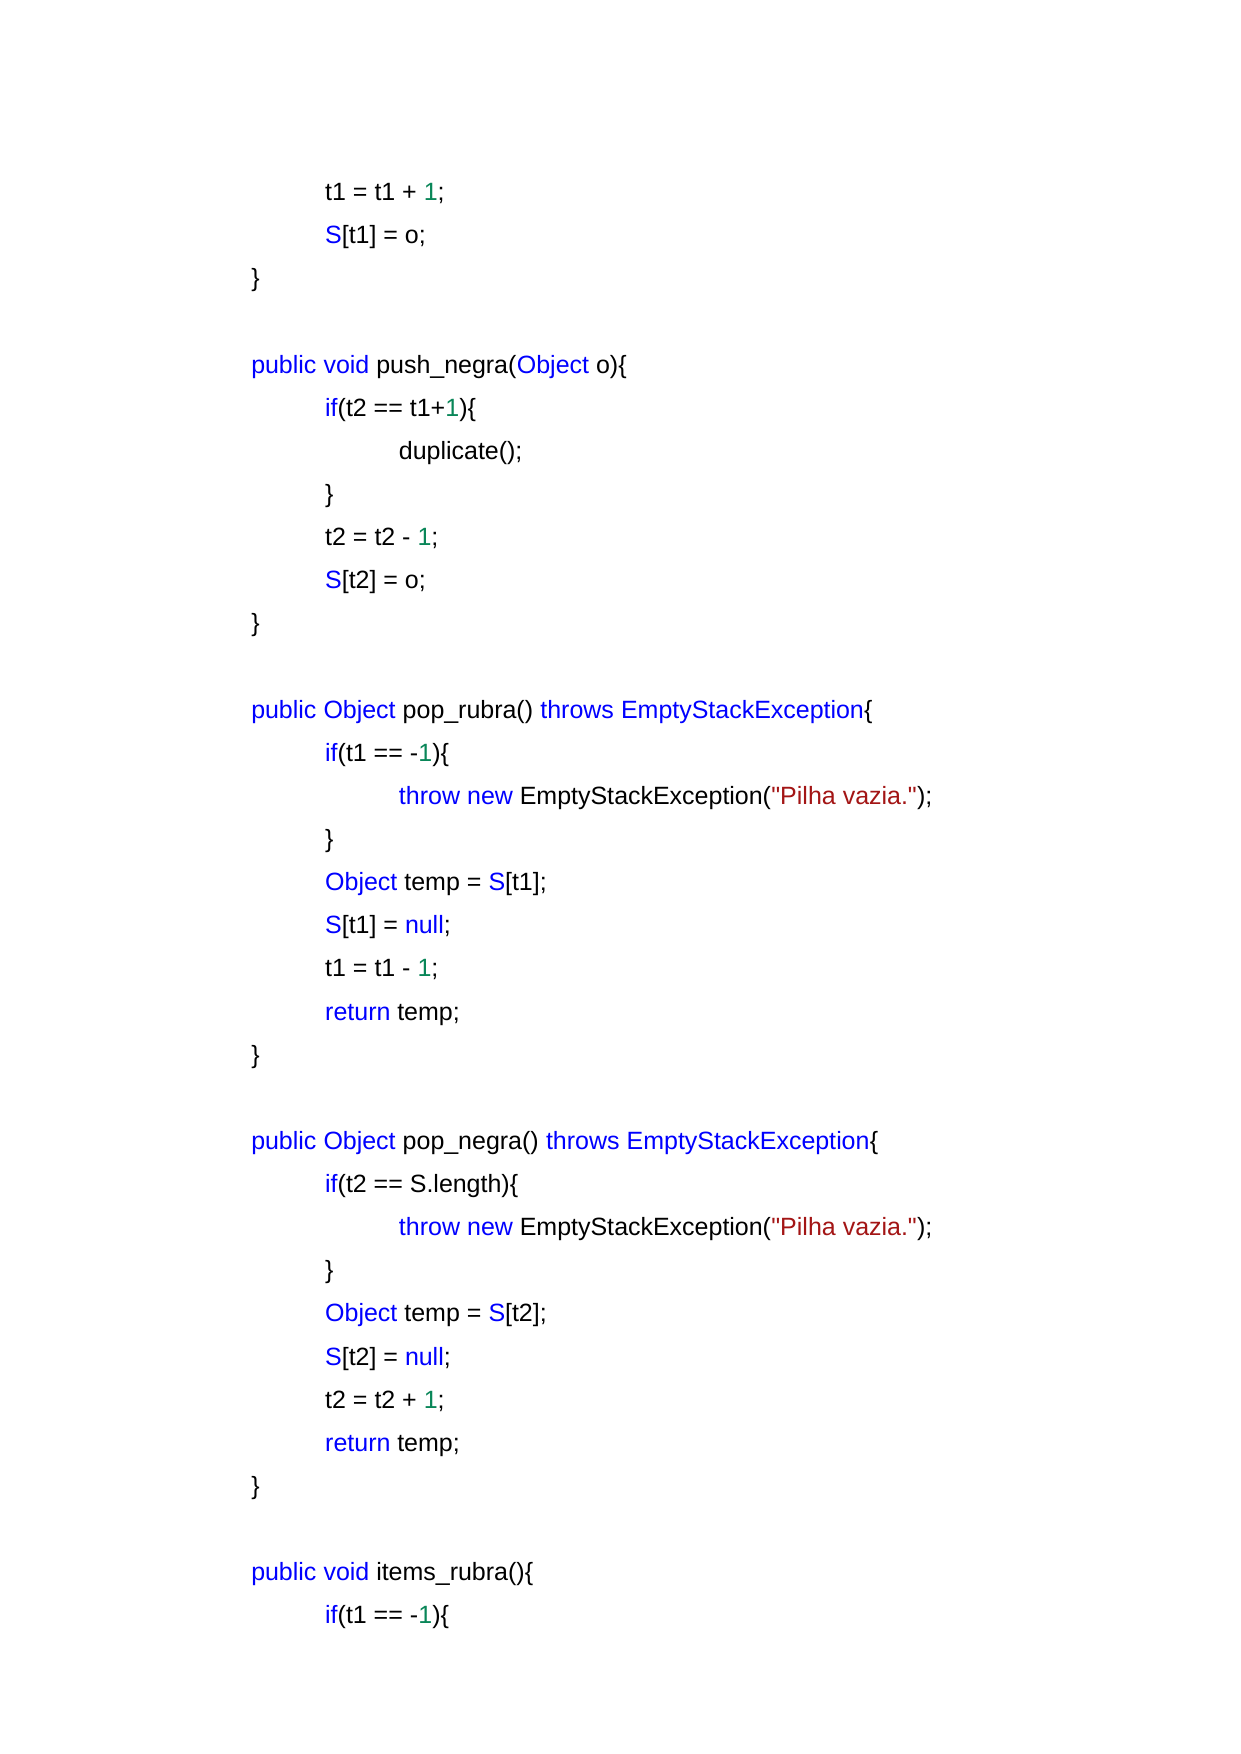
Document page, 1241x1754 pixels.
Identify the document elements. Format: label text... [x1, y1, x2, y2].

text public void items_rubra(){ [177, 1557, 1122, 1586]
text S[t1] = null; [177, 910, 1122, 939]
text Object temp = S[t1]; [177, 867, 1122, 896]
text } [177, 1255, 1122, 1284]
text return temp; [177, 997, 1122, 1025]
text if(t1 == -1){ [177, 1600, 1122, 1629]
text throw new EmptyStackException("Pilha vazia."); [177, 781, 1122, 810]
text if(t1 == -1){ [177, 738, 1122, 767]
text } [177, 1471, 1122, 1500]
text public void push_negra(Object o){ [177, 350, 1122, 378]
text throw new EmptyStackException("Pilha vazia."); [177, 1212, 1122, 1241]
text } [177, 1040, 1122, 1068]
text t2 = t2 - 1; [177, 522, 1122, 551]
text } [177, 824, 1122, 853]
text Object temp = S[t2]; [177, 1298, 1122, 1327]
text } [177, 608, 1122, 637]
text return temp; [177, 1428, 1122, 1457]
text public Object pop_rubra() throws EmptyStackException{ [177, 695, 1122, 723]
text public Object pop_negra() throws EmptyStackException{ [177, 1126, 1122, 1155]
text t2 = t2 + 1; [177, 1385, 1122, 1413]
text duplicate(); [177, 436, 1122, 465]
text t1 = t1 - 1; [177, 953, 1122, 982]
text if(t2 == t1+1){ [177, 393, 1122, 422]
text } [177, 263, 1122, 292]
text if(t2 == S.length){ [177, 1169, 1122, 1198]
text S[t2] = null; [177, 1342, 1122, 1370]
text t1 = t1 + 1; [177, 177, 1122, 206]
text S[t2] = o; [177, 565, 1122, 594]
text S[t1] = o; [177, 220, 1122, 249]
text } [177, 479, 1122, 508]
